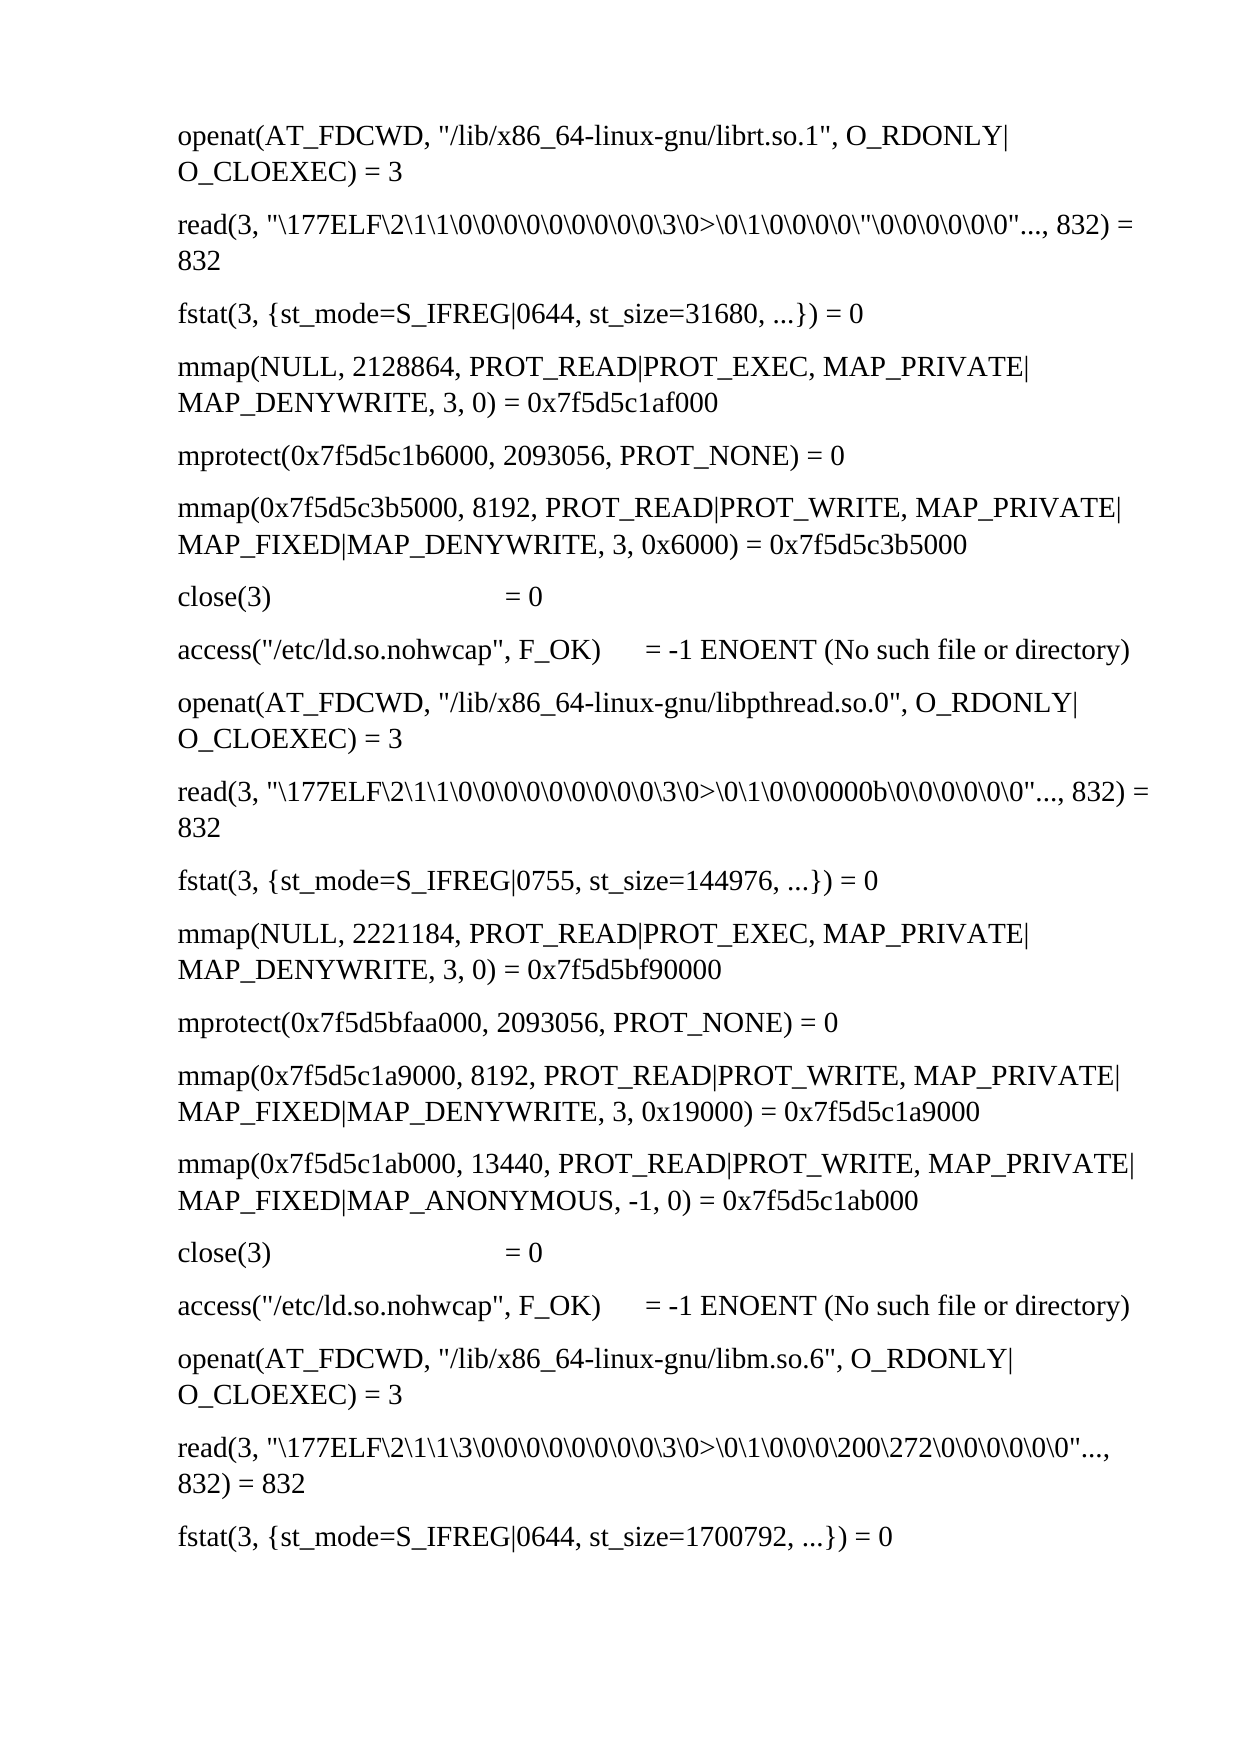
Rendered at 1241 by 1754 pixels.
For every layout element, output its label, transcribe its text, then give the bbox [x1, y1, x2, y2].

text mmap(NULL, 2221184, PROT_READ|PROT_EXEC, MAP_PRIVATE|MAP_DENYWRITE, 3, 0) = 0x7f5d5bf90000 [177, 916, 1152, 986]
text access("/etc/ld.so.nohwcap", F_OK) = -1 ENOENT (No such file or directory) [177, 1288, 1152, 1322]
text openat(AT_FDCWD, "/lib/x86_64-linux-gnu/libpthread.so.0", O_RDONLY|O_CLOEXEC) = 3 [177, 685, 1152, 755]
text mmap(0x7f5d5c1a9000, 8192, PROT_READ|PROT_WRITE, MAP_PRIVATE|MAP_FIXED|MAP_DENYWRITE, 3, 0x19000) = 0x7f5d5c1a9000 [177, 1058, 1152, 1127]
text mmap(NULL, 2128864, PROT_READ|PROT_EXEC, MAP_PRIVATE|MAP_DENYWRITE, 3, 0) = 0x7f5d5c1af000 [177, 349, 1152, 418]
text close(3) = 0 [177, 579, 1152, 613]
text access("/etc/ld.so.nohwcap", F_OK) = -1 ENOENT (No such file or directory) [177, 632, 1152, 666]
text mmap(0x7f5d5c3b5000, 8192, PROT_READ|PROT_WRITE, MAP_PRIVATE|MAP_FIXED|MAP_DENYWRITE, 3, 0x6000) = 0x7f5d5c3b5000 [177, 491, 1152, 560]
text mprotect(0x7f5d5bfaa000, 2093056, PROT_NONE) = 0 [177, 1005, 1152, 1038]
text openat(AT_FDCWD, "/lib/x86_64-linux-gnu/librt.so.1", O_RDONLY|O_CLOEXEC) = 3 [177, 118, 1152, 188]
text fstat(3, {st_mode=S_IFREG|0755, st_size=144976, ...}) = 0 [177, 863, 1152, 897]
text fstat(3, {st_mode=S_IFREG|0644, st_size=1700792, ...}) = 0 [177, 1519, 1152, 1553]
text openat(AT_FDCWD, "/lib/x86_64-linux-gnu/libm.so.6", O_RDONLY|O_CLOEXEC) = 3 [177, 1341, 1152, 1411]
text mmap(0x7f5d5c1ab000, 13440, PROT_READ|PROT_WRITE, MAP_PRIVATE|MAP_FIXED|MAP_ANONYMOUS, -1, 0) = 0x7f5d5c1ab000 [177, 1147, 1152, 1216]
text fstat(3, {st_mode=S_IFREG|0644, st_size=31680, ...}) = 0 [177, 296, 1152, 329]
text close(3) = 0 [177, 1236, 1152, 1269]
text read(3, "\177ELF\2\1\1\3\0\0\0\0\0\0\0\0\3\0>\0\1\0\0\0\200\272\0\0\0\0\0\0"..., 832) = 832 [177, 1430, 1152, 1500]
text mprotect(0x7f5d5c1b6000, 2093056, PROT_NONE) = 0 [177, 438, 1152, 471]
text read(3, "\177ELF\2\1\1\0\0\0\0\0\0\0\0\0\3\0>\0\1\0\0\0000b\0\0\0\0\0\0"..., 832) = 832 [177, 774, 1152, 844]
text read(3, "\177ELF\2\1\1\0\0\0\0\0\0\0\0\0\3\0>\0\1\0\0\0\0\"\0\0\0\0\0\0"..., 832) = 832 [177, 207, 1152, 277]
